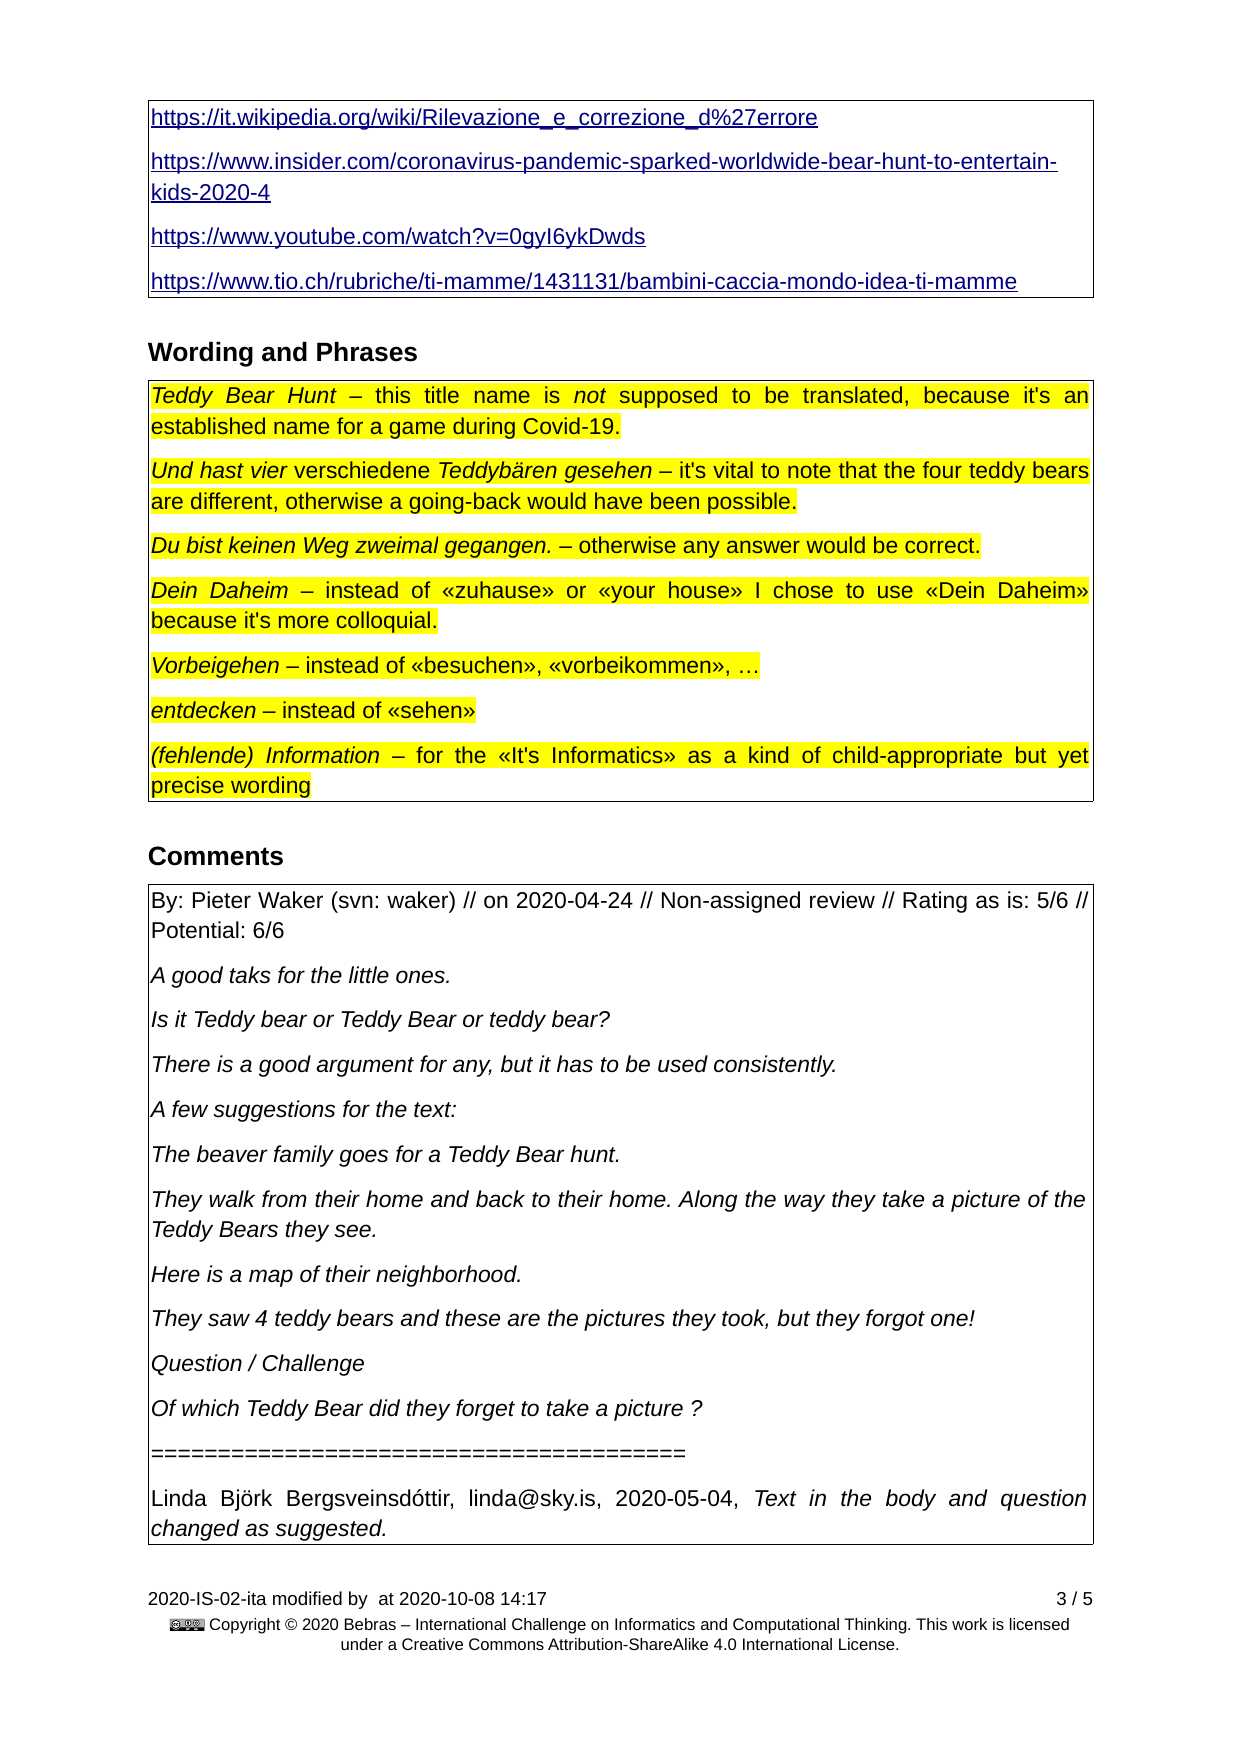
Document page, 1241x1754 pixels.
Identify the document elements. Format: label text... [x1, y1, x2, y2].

text Here is a map of their neighborhood. [149, 1257, 1093, 1287]
text https://www.tio.ch/rubriche/ti-mamme/1431131/bambini-caccia-mondo-idea-ti-mamme [149, 265, 1093, 297]
text entdecken – instead of «sehen» [149, 694, 1093, 723]
text Vorbeigehen – instead of «besuchen», «vorbeikommen», … [149, 649, 1093, 679]
text The beaver family goes for a Teddy Bear hunt. [149, 1138, 1093, 1167]
text Question / Challenge [149, 1347, 1093, 1376]
text https://www.youtube.com/watch?v=0gyI6ykDwds [149, 220, 1093, 249]
text They walk from their home and back to their home. Along the way they take a picture of the Teddy Bears they see. [149, 1182, 1093, 1242]
text Und hast vier verschiedene Teddybären gesehen – it's vital to note that the four teddy bears are different, otherwise a going-back would have been possible. [149, 454, 1093, 514]
text (fehlende) Information – for the «It's Informatics» as a kind of child-appropriate but yet precise wording [149, 739, 1093, 801]
text By: Pieter Waker (svn: waker) // on 2020-04-24 // Non-assigned review // Rating as is: 5/6 // Potential: 6/6 [149, 885, 1093, 943]
text Teddy Bear Hunt – this title name is not supposed to be translated, because it's an established name for a game during Covid-19. [149, 381, 1093, 439]
text Dein Daheim – instead of «zuhause» or «your house» I chose to use «Dein Daheim» because it's more colloquial. [149, 574, 1093, 634]
text ======================================== [149, 1437, 1093, 1466]
text There is a good argument for any, but it has to be used consistently. [149, 1048, 1093, 1077]
text Is it Teddy bear or Teddy Bear or teddy bear? [149, 1003, 1093, 1033]
text Du bist keinen Weg zweimal gegangen. – otherwise any answer would be correct. [149, 529, 1093, 559]
text They saw 4 teddy bears and these are the pictures they took, but they forgot one! [149, 1302, 1093, 1332]
text A good taks for the little ones. [149, 958, 1093, 988]
text A few suggestions for the text: [149, 1093, 1093, 1122]
text https://www.insider.com/coronavirus-pandemic-sparked-worldwide-bear-hunt-to-entertain-kids-2020-4 [149, 145, 1093, 205]
subtitle Wording and Phrases [148, 337, 1093, 367]
text https://it.wikipedia.org/wiki/Rilevazione_e_correzione_d%27errore [149, 101, 1093, 130]
subtitle Comments [148, 841, 1093, 871]
text Of which Teddy Bear did they forget to take a picture ? [149, 1392, 1093, 1421]
text Linda Björk Bergsveinsdóttir, linda@sky.is, 2020-05-04, Text in the body and question changed as suggested. [149, 1481, 1093, 1544]
